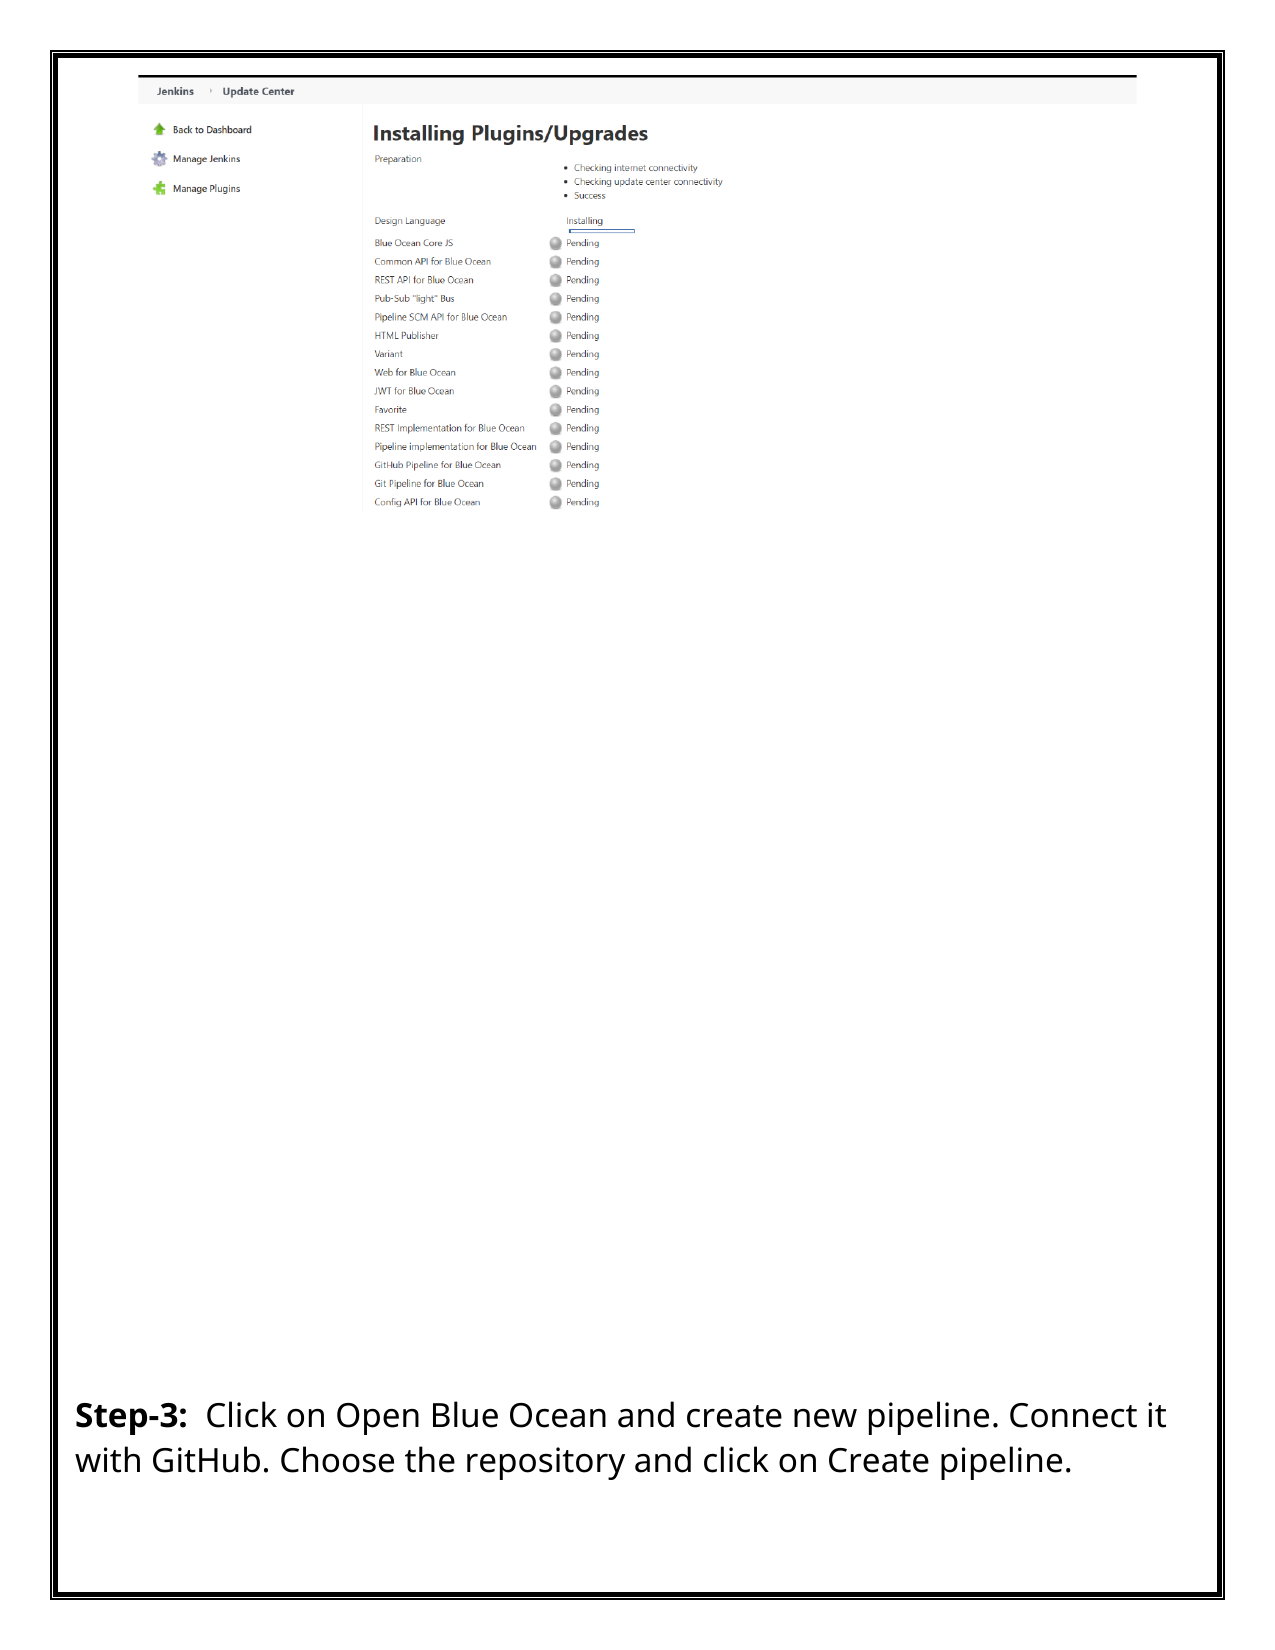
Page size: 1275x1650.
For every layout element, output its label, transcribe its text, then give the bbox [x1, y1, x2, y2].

picture [138, 75, 1137, 513]
text Step-3: Click on Open Blue Ocean and create new pipeline. Connect it with GitHub. Choose the repository and click on Create pipeline. [75, 1392, 1200, 1482]
